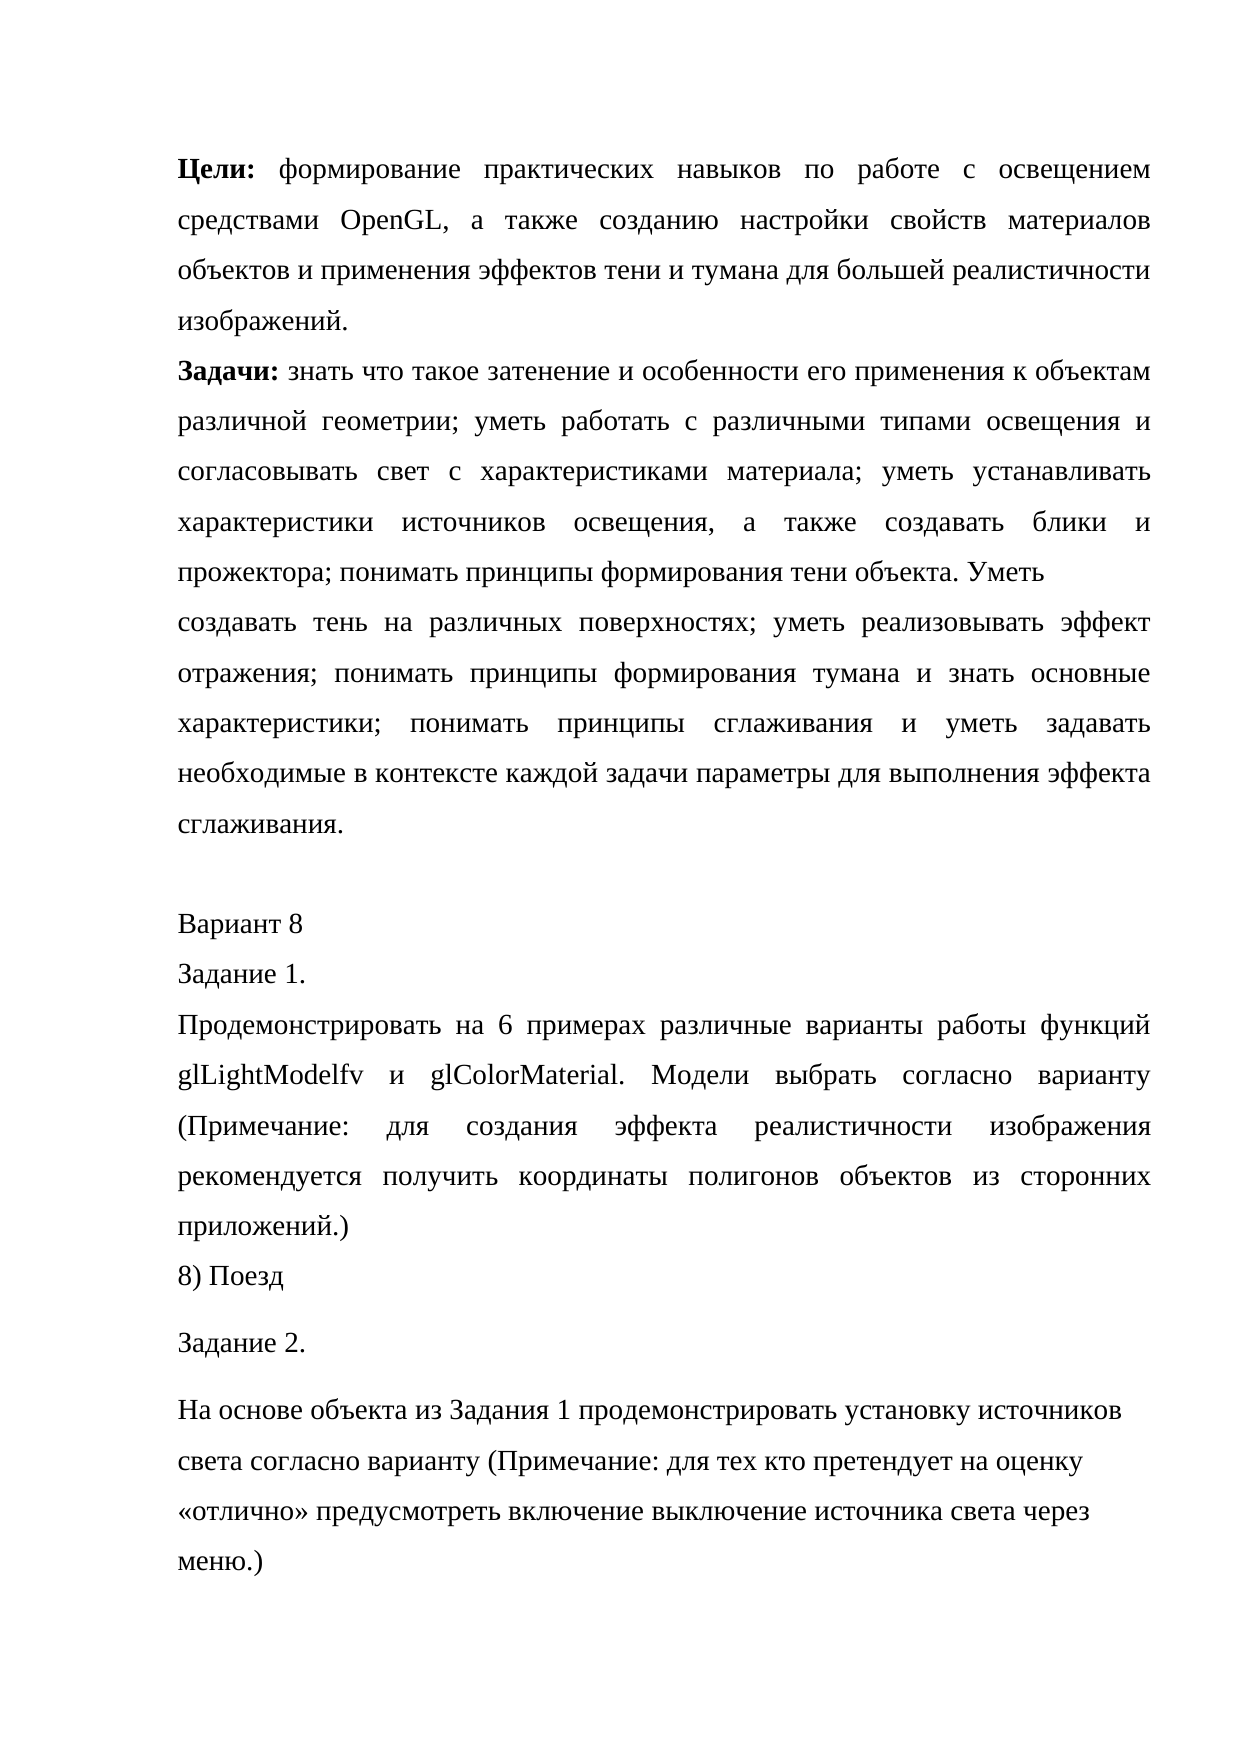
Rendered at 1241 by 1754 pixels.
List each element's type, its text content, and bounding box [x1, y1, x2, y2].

text создавать тень на различных поверхностях; уметь реализовывать эффект отражения; понимать принципы формирования тумана и знать основные характеристики; понимать принципы сглаживания и уметь задавать необходимые в контексте каждой задачи параметры для выполнения эффекта сглаживания. [177, 604, 1152, 839]
text Задание 1. [177, 957, 1152, 990]
text Задание 2. [177, 1326, 1152, 1359]
text 8) Поезд [177, 1258, 1152, 1292]
text Продемонстрировать на 6 примерах различные варианты работы функций glLightModelfv и glColorMaterial. Модели выбрать согласно варианту (Примечание: для создания эффекта реалистичности изображения рекомендуется получить координаты полигонов объектов из сторонних приложений.) [177, 1007, 1152, 1242]
text Цели: формирование практических навыков по работе с освещением средствами OpenGL, а также созданию настройки свойств материалов объектов и применения эффектов тени и тумана для большей реалистичности изображений. [177, 152, 1152, 336]
text Вариант 8 [177, 906, 1152, 940]
text На основе объекта из Задания 1 продемонстрировать установку источников света согласно варианту (Примечание: для тех кто претендует на оценку «отлично» предусмотреть включение выключение источника света через меню.) [177, 1392, 1152, 1577]
text Задачи: знать что такое затенение и особенности его применения к объектам различной геометрии; уметь работать с различными типами освещения и согласовывать свет с характеристиками материала; уметь устанавливать характеристики источников освещения, а также создавать блики и прожектора; понимать принципы формирования тени объекта. Уметь [177, 353, 1152, 588]
